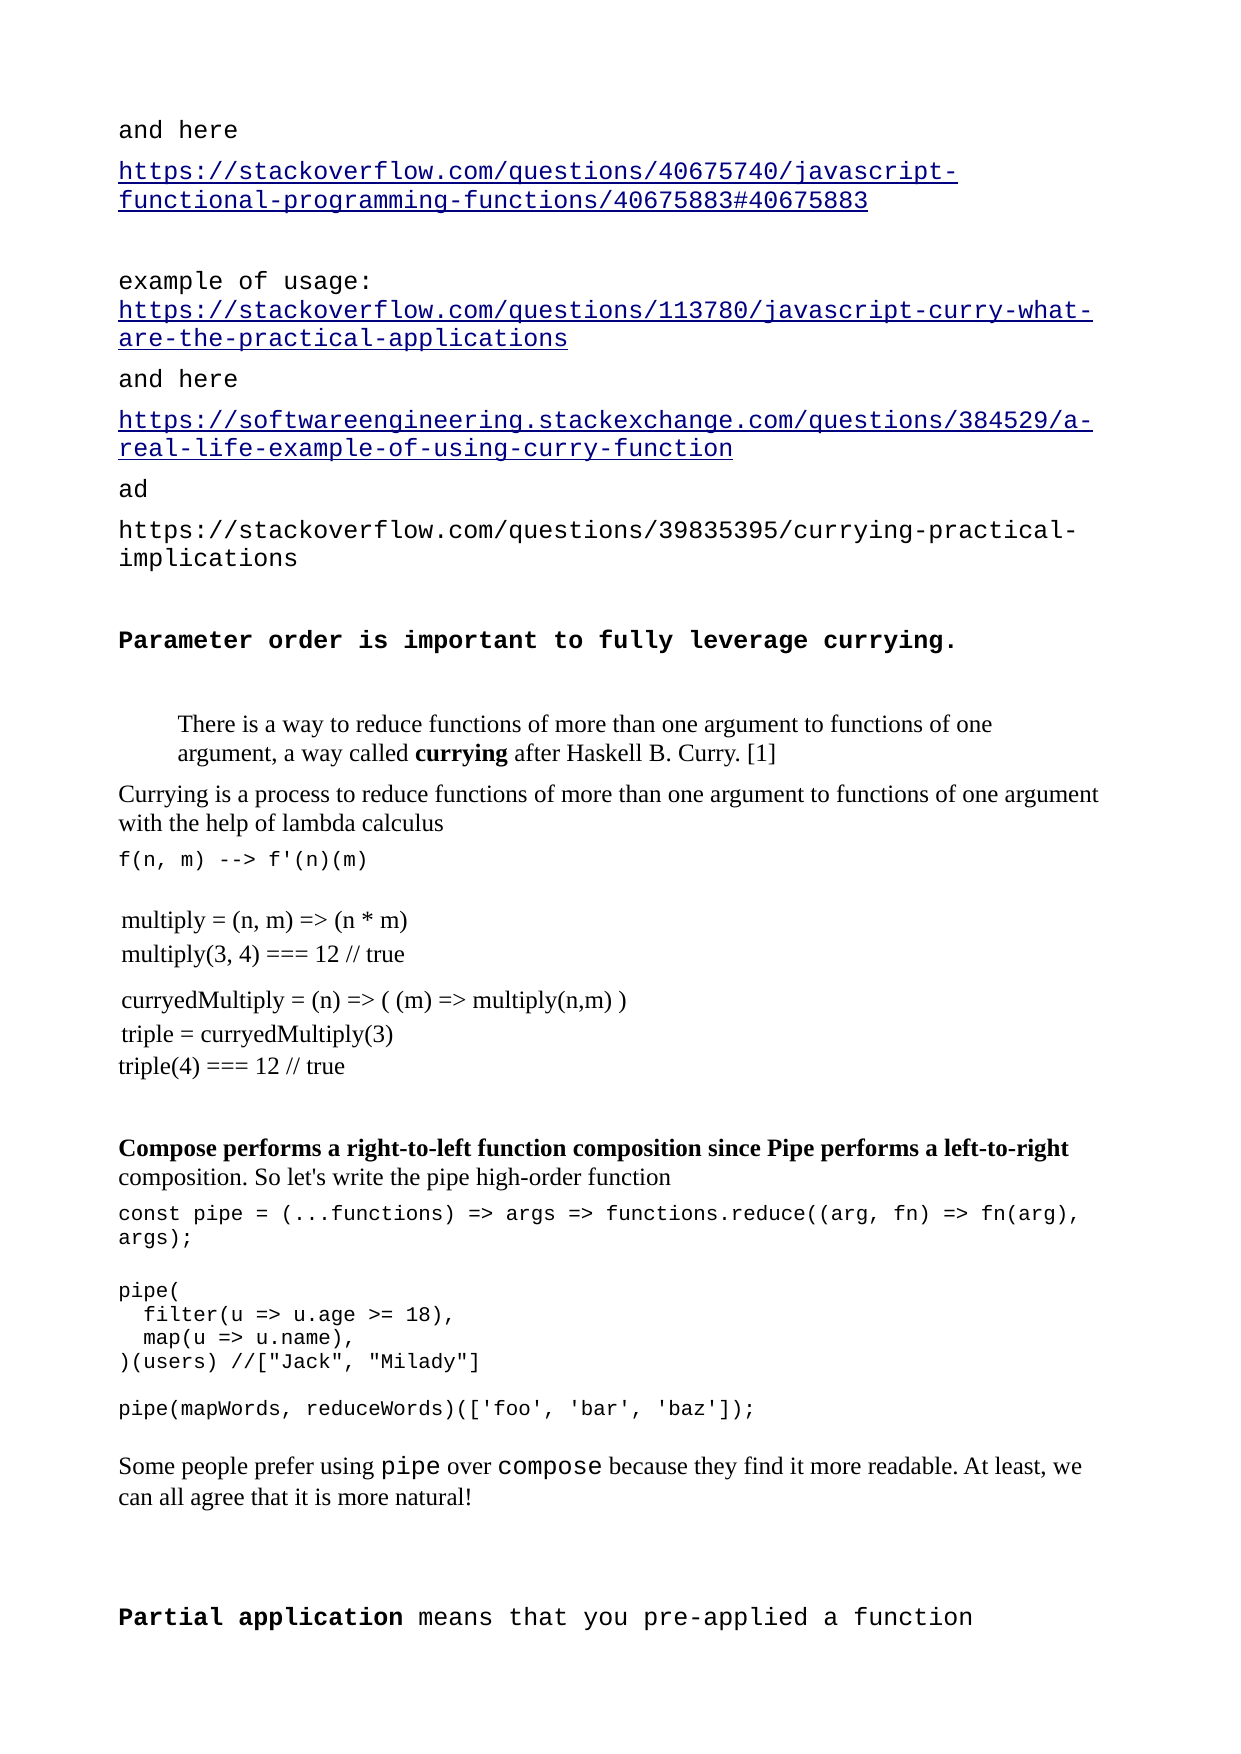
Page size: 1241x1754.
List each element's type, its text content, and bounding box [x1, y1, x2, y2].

text https://stackoverflow.com/questions/39835395/currying-practical-implications [118, 517, 1122, 574]
text Some people prefer using pipe over compose because they find it more readable. At least, we can all agree that it is more natural! [118, 1451, 1122, 1511]
text f(n, m) --> f'(n)(m) [118, 849, 1122, 873]
text and here [118, 366, 1122, 395]
text example of usage: https://stackoverflow.com/questions/113780/javascript-curry-what-are-the-practical-applications [118, 269, 1122, 354]
text and here [118, 118, 1122, 146]
text )(users) //["Jack", "Milady"] [118, 1351, 1122, 1374]
text pipe( [118, 1280, 1122, 1303]
text const pipe = (...functions) => args => functions.reduce((arg, fn) => fn(arg), args); [118, 1203, 1122, 1250]
table_header multiply = (n, m) => (n * m) [118, 902, 413, 937]
text pipe(mapWords, reduceWords)(['foo', 'bar', 'baz']); [118, 1398, 1122, 1422]
table_header curryedMultiply = (n) => ( (m) => multiply(n,m) ) [118, 982, 636, 1016]
text map(u => u.name), [118, 1327, 1122, 1351]
text Partial application means that you pre-applied a function [118, 1605, 1122, 1633]
table_header multiply(3, 4) === 12 // true [118, 937, 416, 971]
text triple(4) === 12 // true [118, 1051, 1122, 1080]
text Parameter order is important to fully leverage currying. [118, 627, 1122, 656]
table_header triple = curryedMultiply(3) [118, 1016, 404, 1051]
text There is a way to reduce functions of more than one argument to functions of one argument, a way called currying after Haskell B. Curry. [1] [177, 709, 1063, 766]
text https://stackoverflow.com/questions/40675740/javascript-functional-programming-functions/40675883#40675883 [118, 159, 1122, 216]
text Currying is a process to reduce functions of more than one argument to functions of one argument with the help of lambda calculus [118, 779, 1122, 836]
table_header [118, 971, 136, 982]
text Compose performs a right-to-left function composition since Pipe performs a left-to-right composition. So let's write the pipe high-order function [118, 1133, 1122, 1191]
text ad [118, 476, 1122, 505]
text https://softwareengineering.stackexchange.com/questions/384529/a-real-life-example-of-using-curry-function [118, 407, 1122, 464]
text filter(u => u.age >= 18), [118, 1303, 1122, 1327]
